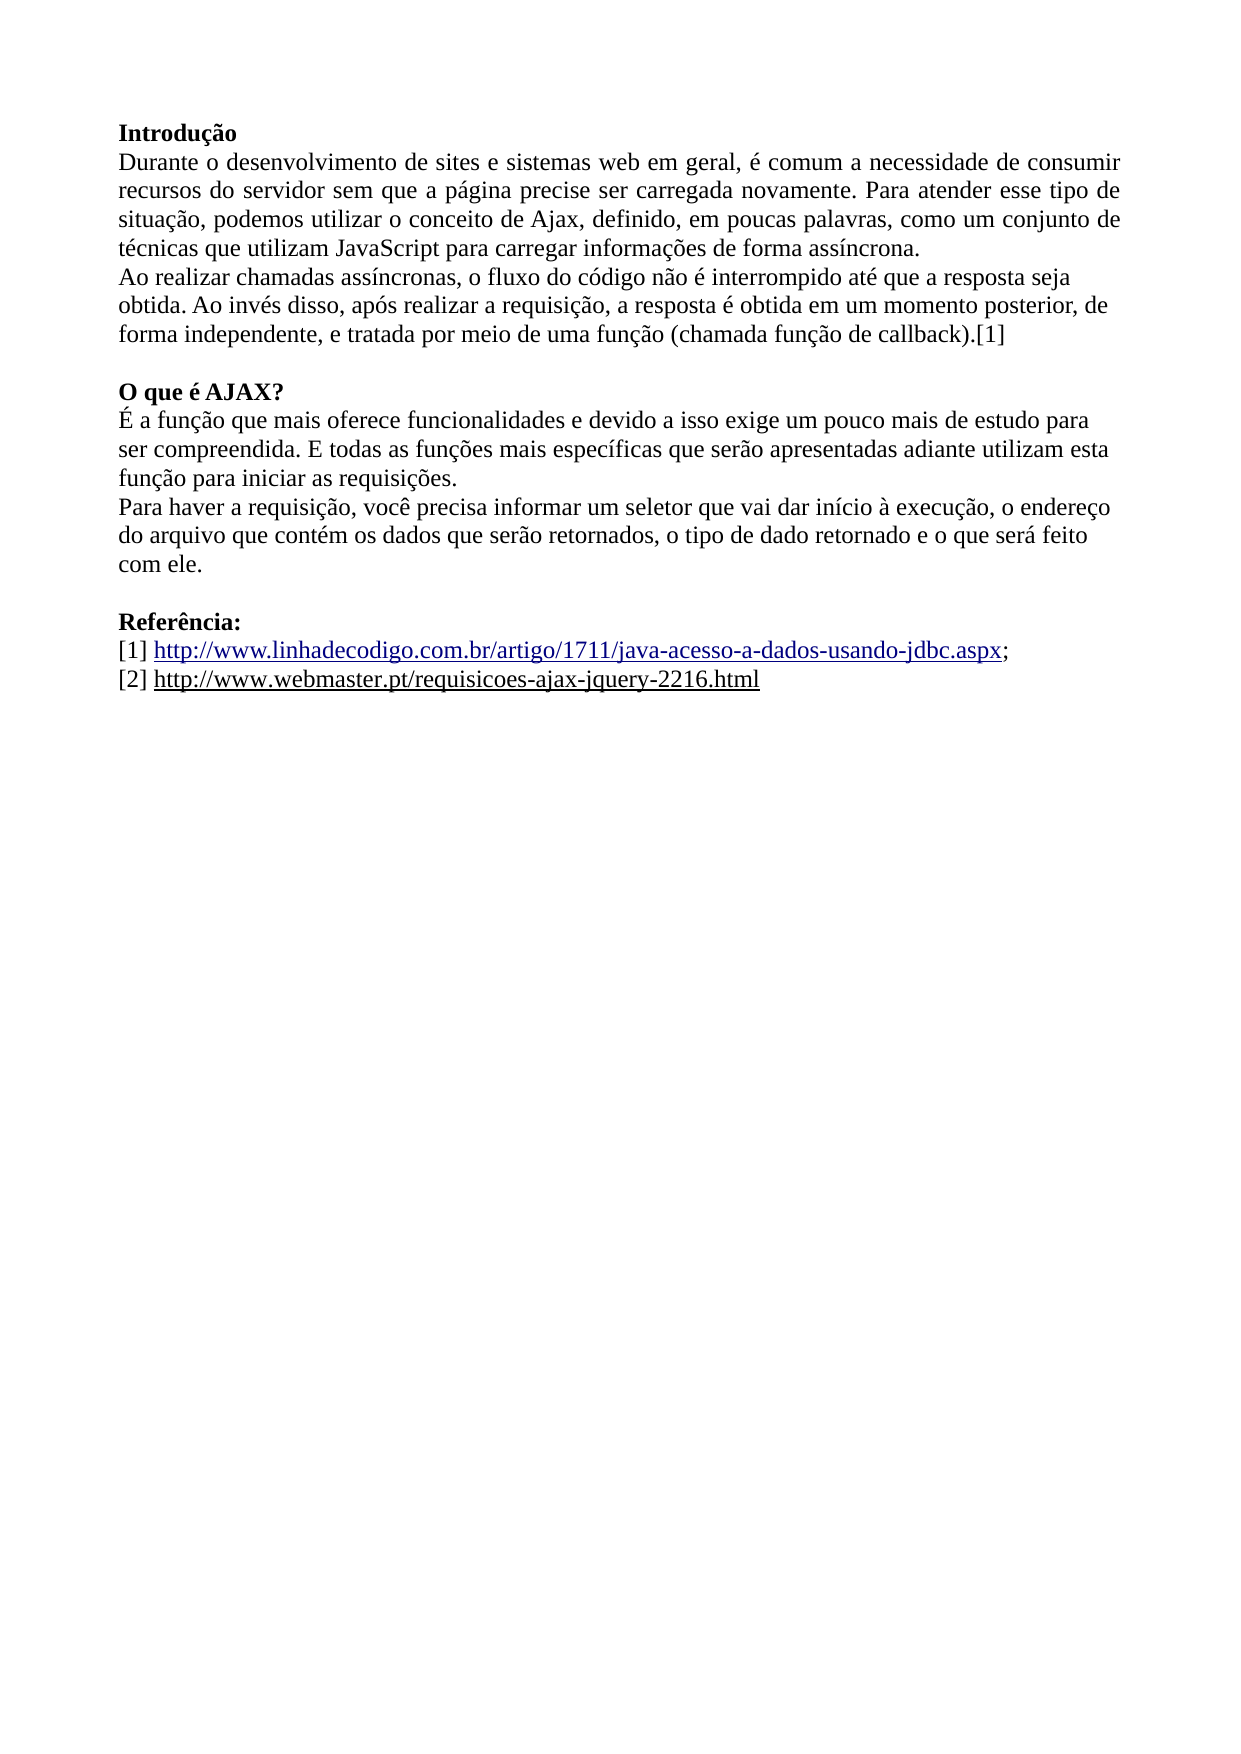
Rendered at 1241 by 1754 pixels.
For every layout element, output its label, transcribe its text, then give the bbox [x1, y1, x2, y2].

text Ao realizar chamadas assíncronas, o fluxo do código não é interrompido até que a resposta seja obtida. Ao invés disso, após realizar a requisição, a resposta é obtida em um momento posterior, de forma independente, e tratada por meio de uma função (chamada função de callback).[1] [118, 262, 1122, 348]
text Introdução [118, 118, 1122, 147]
text Durante o desenvolvimento de sites e sistemas web em geral, é comum a necessidade de consumir recursos do servidor sem que a página precise ser carregada novamente. Para atender esse tipo de situação, podemos utilizar o conceito de Ajax, definido, em poucas palavras, como um conjunto de técnicas que utilizam JavaScript para carregar informações de forma assíncrona. [118, 147, 1122, 262]
text Para haver a requisição, você precisa informar um seletor que vai dar início à execução, o endereço do arquivo que contém os dados que serão retornados, o tipo de dado retornado e o que será feito com ele. [118, 492, 1122, 578]
text Referência: [118, 607, 1122, 636]
text O que é AJAX? [118, 377, 1122, 406]
text É a função que mais oferece funcionalidades e devido a isso exige um pouco mais de estudo para ser compreendida. E todas as funções mais específicas que serão apresentadas adiante utilizam esta função para iniciar as requisições. [118, 406, 1122, 492]
text [2] http://www.webmaster.pt/requisicoes-ajax-jquery-2216.html [118, 664, 1122, 693]
text [1] http://www.linhadecodigo.com.br/artigo/1711/java-acesso-a-dados-usando-jdbc.aspx; [118, 636, 1122, 664]
